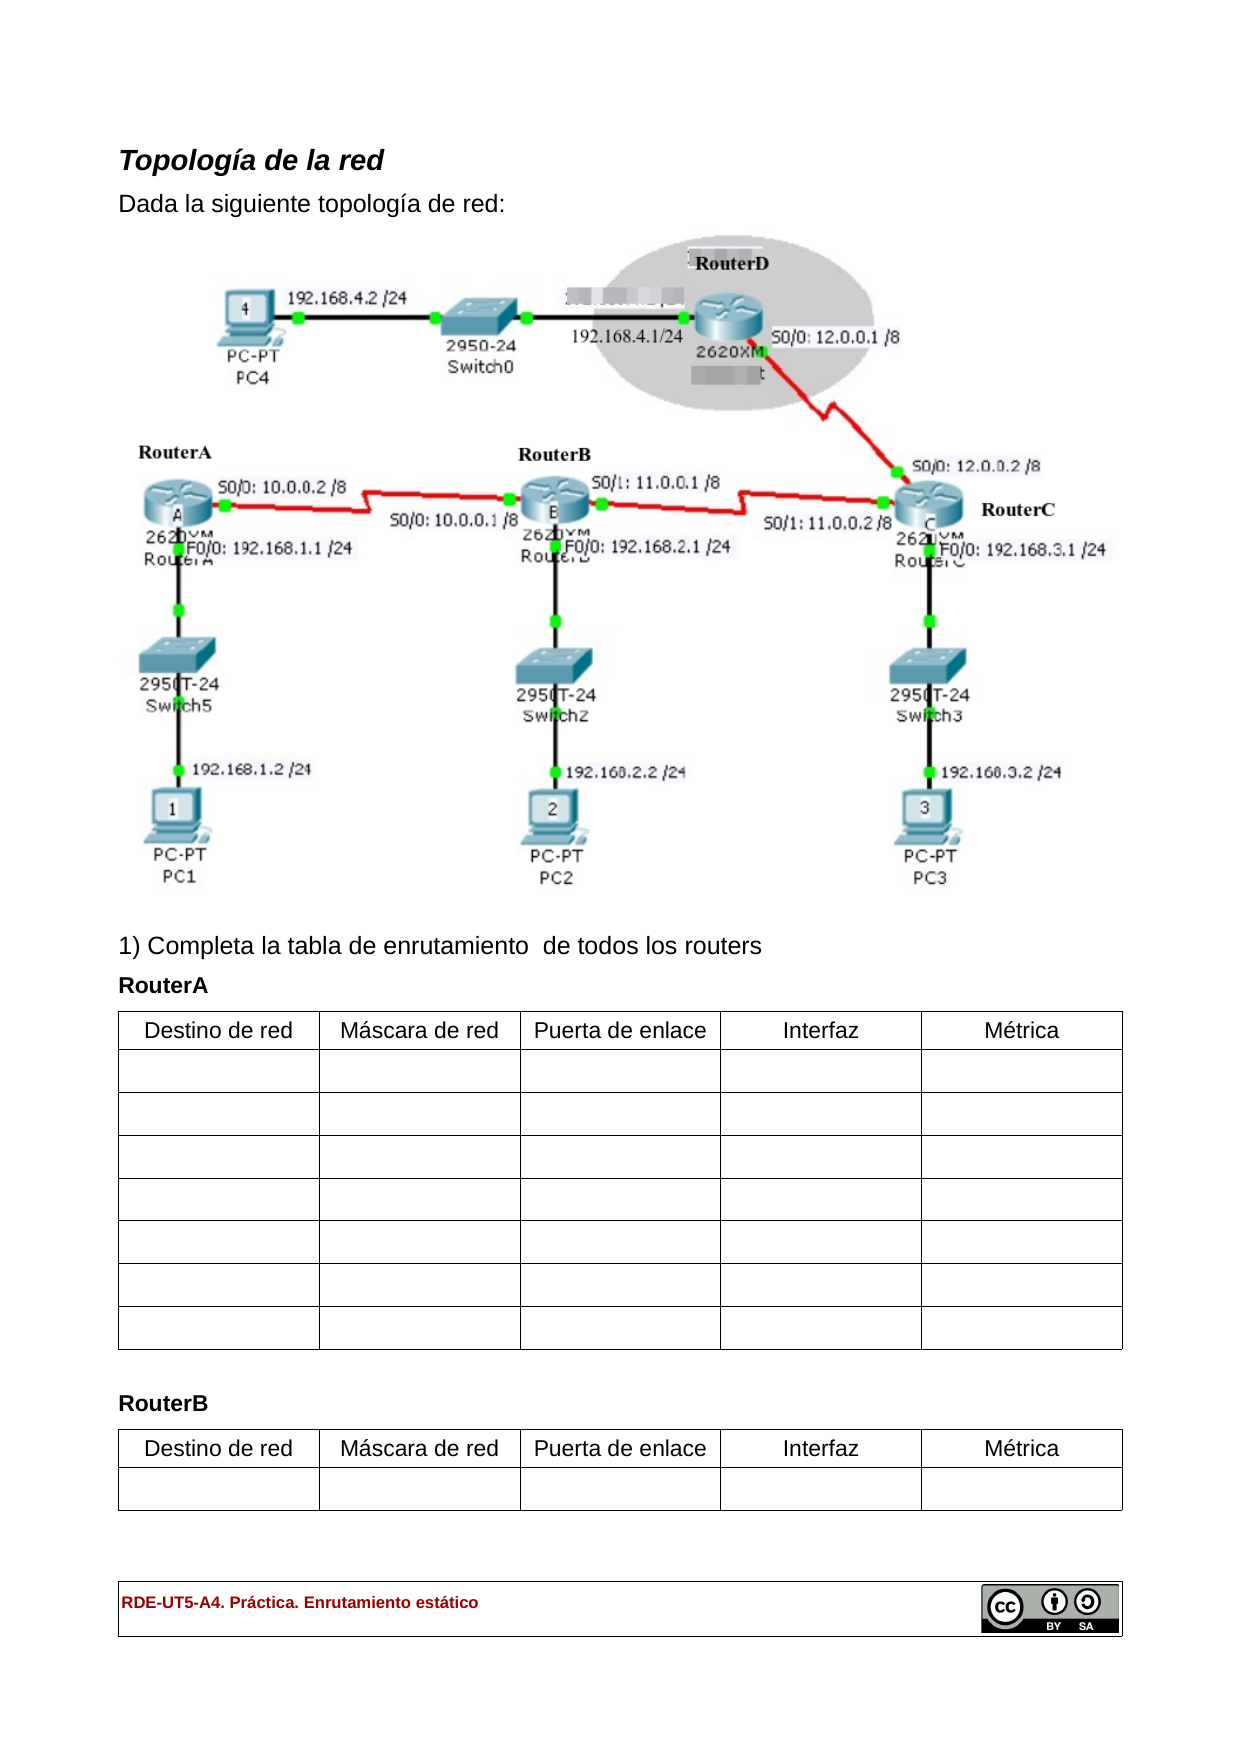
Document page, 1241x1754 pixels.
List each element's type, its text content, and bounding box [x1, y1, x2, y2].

table_cell [721, 1093, 921, 1135]
table_cell [521, 1468, 720, 1510]
table_cell [721, 1179, 921, 1220]
table_cell [922, 1307, 1122, 1349]
table_cell [922, 1050, 1122, 1092]
table_cell [922, 1179, 1122, 1220]
table_cell [721, 1136, 921, 1178]
table_cell [521, 1221, 720, 1263]
text RouterB [118, 1390, 1122, 1417]
table_cell [320, 1179, 520, 1220]
table_cell [521, 1307, 720, 1349]
table_header Métrica [922, 1430, 1122, 1467]
table_header Máscara de red [320, 1430, 520, 1467]
text 1) Completa la tabla de enrutamiento de todos los routers [118, 931, 1122, 960]
table_cell [721, 1264, 921, 1306]
table_cell [119, 1179, 319, 1220]
table_header Destino de red [119, 1012, 319, 1049]
table_header Puerta de enlace [521, 1430, 720, 1467]
table_cell [721, 1307, 921, 1349]
table_cell [320, 1050, 520, 1092]
table_cell [320, 1136, 520, 1178]
table_cell [119, 1468, 319, 1510]
table_cell [119, 1136, 319, 1178]
table_cell [320, 1468, 520, 1510]
table_cell [922, 1093, 1122, 1135]
table_header Puerta de enlace [521, 1012, 720, 1049]
table_cell [521, 1136, 720, 1178]
table_cell [320, 1221, 520, 1263]
table_cell [521, 1093, 720, 1135]
table_cell [119, 1093, 319, 1135]
table_cell [320, 1093, 520, 1135]
subtitle Topología de la red [118, 143, 1122, 177]
text RouterA [118, 972, 1122, 999]
table_cell [521, 1179, 720, 1220]
picture [981, 1584, 1119, 1633]
table_cell [119, 1307, 319, 1349]
table_header Interfaz [721, 1430, 921, 1467]
table_cell [320, 1307, 520, 1349]
table_cell [922, 1468, 1122, 1510]
table_cell [922, 1221, 1122, 1263]
table_cell [320, 1264, 520, 1306]
text Dada la siguiente topología de red: [118, 189, 1122, 218]
table_cell [119, 1264, 319, 1306]
table_cell [922, 1264, 1122, 1306]
table_cell [119, 1050, 319, 1092]
table_header Máscara de red [320, 1012, 520, 1049]
table_cell [521, 1264, 720, 1306]
table_cell [721, 1221, 921, 1263]
table_cell [922, 1136, 1122, 1178]
table_header Destino de red [119, 1430, 319, 1467]
table_header Interfaz [721, 1012, 921, 1049]
table_cell [119, 1221, 319, 1263]
table_cell [721, 1468, 921, 1510]
table_header Métrica [922, 1012, 1122, 1049]
table_cell [521, 1050, 720, 1092]
picture [118, 230, 1123, 890]
table_cell [721, 1050, 921, 1092]
